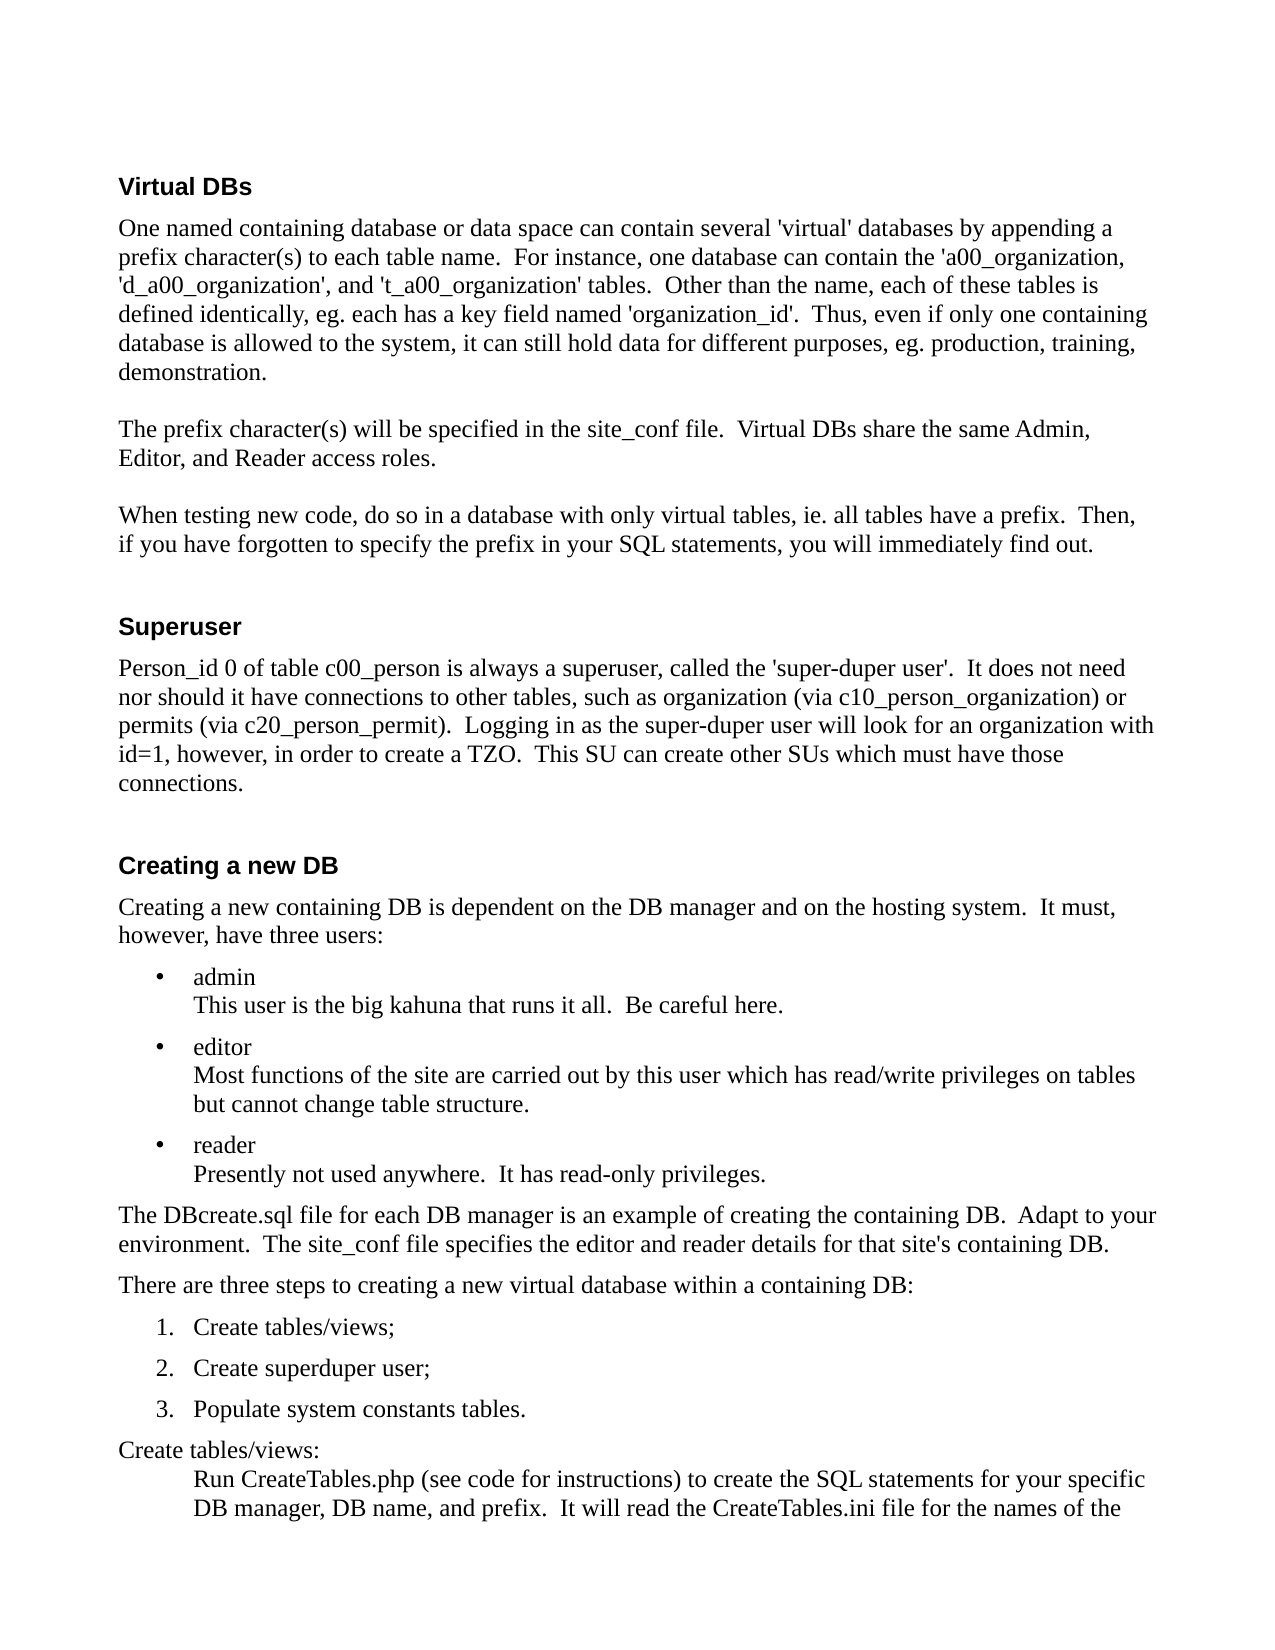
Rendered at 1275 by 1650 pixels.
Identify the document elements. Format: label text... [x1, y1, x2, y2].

subtitle Superuser [118, 612, 1157, 641]
text There are three steps to creating a new virtual database within a containing DB: [118, 1271, 1157, 1299]
text Create tables/views: [118, 1436, 1157, 1464]
text Creating a new containing DB is dependent on the DB manager and on the hosting system. It must, however, have three users: [118, 892, 1157, 949]
list Populate system constants tables. [156, 1394, 1157, 1423]
list Create tables/views; [156, 1312, 1157, 1341]
text Run CreateTables.php (see code for instructions) to create the SQL statements for your specific DB manager, DB name, and prefix. It will read the CreateTables.ini file for the names of the [193, 1464, 1157, 1522]
text One named containing database or data space can contain several 'virtual' databases by appending a prefix character(s) to each table name. For instance, one database can contain the 'a00_organization, 'd_a00_organization', and 't_a00_organization' tables. Other than the name, each of these tables is defined identically, eg. each has a key field named 'organization_id'. Thus, even if only one containing database is allowed to the system, it can still hold data for different purposes, eg. production, training, demonstration. [118, 213, 1157, 386]
text The DBcreate.sql file for each DB manager is an example of creating the containing DB. Adapt to your environment. The site_conf file specifies the editor and reader details for that site's containing DB. [118, 1201, 1157, 1258]
text When testing new code, do so in a database with only virtual tables, ie. all tables have a prefix. Then, if you have forgotten to specify the prefix in your SQL statements, you will immediately find out. [118, 501, 1157, 558]
subtitle Virtual DBs [118, 172, 1157, 201]
text Person_id 0 of table c00_person is always a superuser, called the 'super-duper user'. It does not need nor should it have connections to other tables, such as organization (via c10_person_organization) or permits (via c20_person_permit). Logging in as the super-duper user will look for an organization with id=1, however, in order to create a TZO. This SU can create other SUs which must have those connections. [118, 653, 1157, 797]
list editor Most functions of the site are carried out by this user which has read/write privileges on tables but cannot change table structure. [156, 1032, 1157, 1118]
list reader Presently not used anywhere. It has read-only privileges. [156, 1131, 1157, 1188]
list Create superduper user; [156, 1353, 1157, 1382]
text The prefix character(s) will be specified in the site_conf file. Virtual DBs share the same Admin, Editor, and Reader access roles. [118, 414, 1157, 472]
subtitle Creating a new DB [118, 851, 1157, 879]
list admin This user is the big kahuna that runs it all. Be careful here. [156, 962, 1157, 1019]
